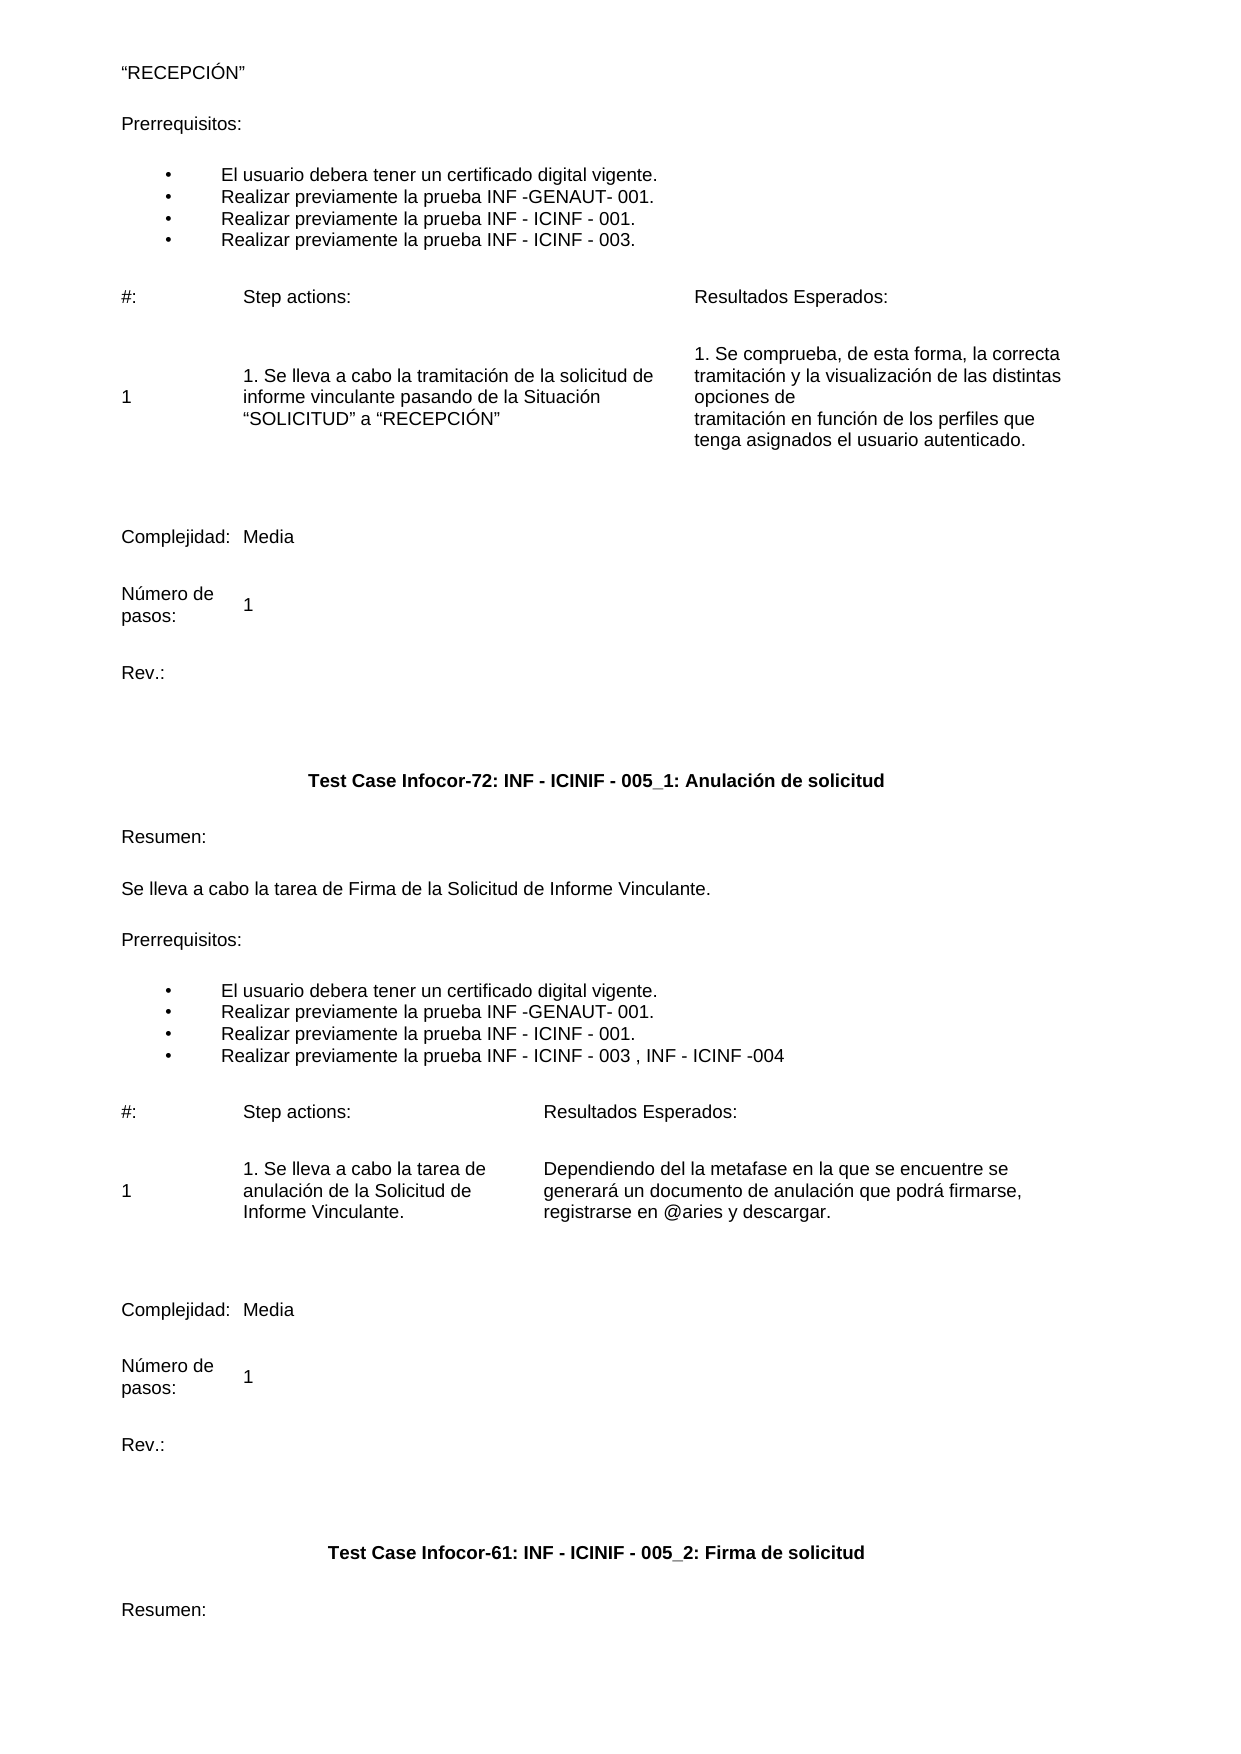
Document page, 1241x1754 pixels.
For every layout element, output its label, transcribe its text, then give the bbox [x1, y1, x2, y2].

table_cell 1 [240, 580, 1075, 658]
table_cell #: [118, 283, 240, 340]
table_cell 1 [118, 340, 240, 483]
table_cell Complejidad: [118, 523, 240, 580]
table_cell “RECEPCIÓN” Prerrequisitos: El usuario debera tener un certificado digital vigente. Realizar previamente la prueba INF -GENAUT- 001. Realizar previamente la prueba INF - ICINF - 001. Realizar previamente la prueba INF - ICINF - 003. [118, 59, 1075, 283]
table_cell Media [240, 523, 1075, 580]
table_cell Step actions: [240, 1099, 540, 1155]
table_cell Resumen: [118, 1596, 1075, 1652]
table_cell 1 [240, 1352, 1075, 1431]
table_cell [118, 483, 1075, 523]
table_cell Complejidad: [118, 1295, 240, 1352]
table_cell Rev.: [118, 1431, 240, 1488]
table_cell 1 [118, 1155, 240, 1255]
table_cell Resultados Esperados: [691, 283, 1075, 340]
table_cell [118, 1255, 1075, 1295]
table_cell [240, 1431, 1075, 1488]
table_cell Media [240, 1295, 1075, 1352]
table_header Test Case Infocor-61: INF - ICINIF - 005_2: Firma de solicitud [118, 1539, 1075, 1596]
table_cell #: [118, 1099, 240, 1155]
table_cell 1. Se comprueba, de esta forma, la correcta tramitación y la visualización de las distintas opciones de tramitación en función de los perfiles que tenga asignados el usuario autenticado. [691, 340, 1075, 483]
table_cell Dependiendo del la metafase en la que se encuentre se generará un documento de anulación que podrá firmarse, registrarse en @aries y descargar. [540, 1155, 1075, 1255]
table_cell 1. Se lleva a cabo la tarea de anulación de la Solicitud de Informe Vinculante. [240, 1155, 540, 1255]
table_cell Número de pasos: [118, 580, 240, 658]
table_cell 1. Se lleva a cabo la tramitación de la solicitud de informe vinculante pasando de la Situación “SOLICITUD” a “RECEPCIÓN” [240, 340, 691, 483]
table_cell Rev.: [118, 659, 240, 715]
table_cell Número de pasos: [118, 1352, 240, 1431]
table_header Test Case Infocor-72: INF - ICINIF - 005_1: Anulación de solicitud [118, 766, 1075, 823]
table_cell Resumen: Se lleva a cabo la tarea de Firma de la Solicitud de Informe Vinculante. Prerrequisitos: El usuario debera tener un certificado digital vigente. Realizar previamente la prueba INF -GENAUT- 001. Realizar previamente la prueba INF - ICINF - 001. Realizar previamente la prueba INF - ICINF - 003 , INF - ICINF -004 [118, 823, 1075, 1098]
table_cell Resultados Esperados: [540, 1099, 1075, 1155]
table_cell [240, 659, 1075, 715]
table_cell Step actions: [240, 283, 691, 340]
